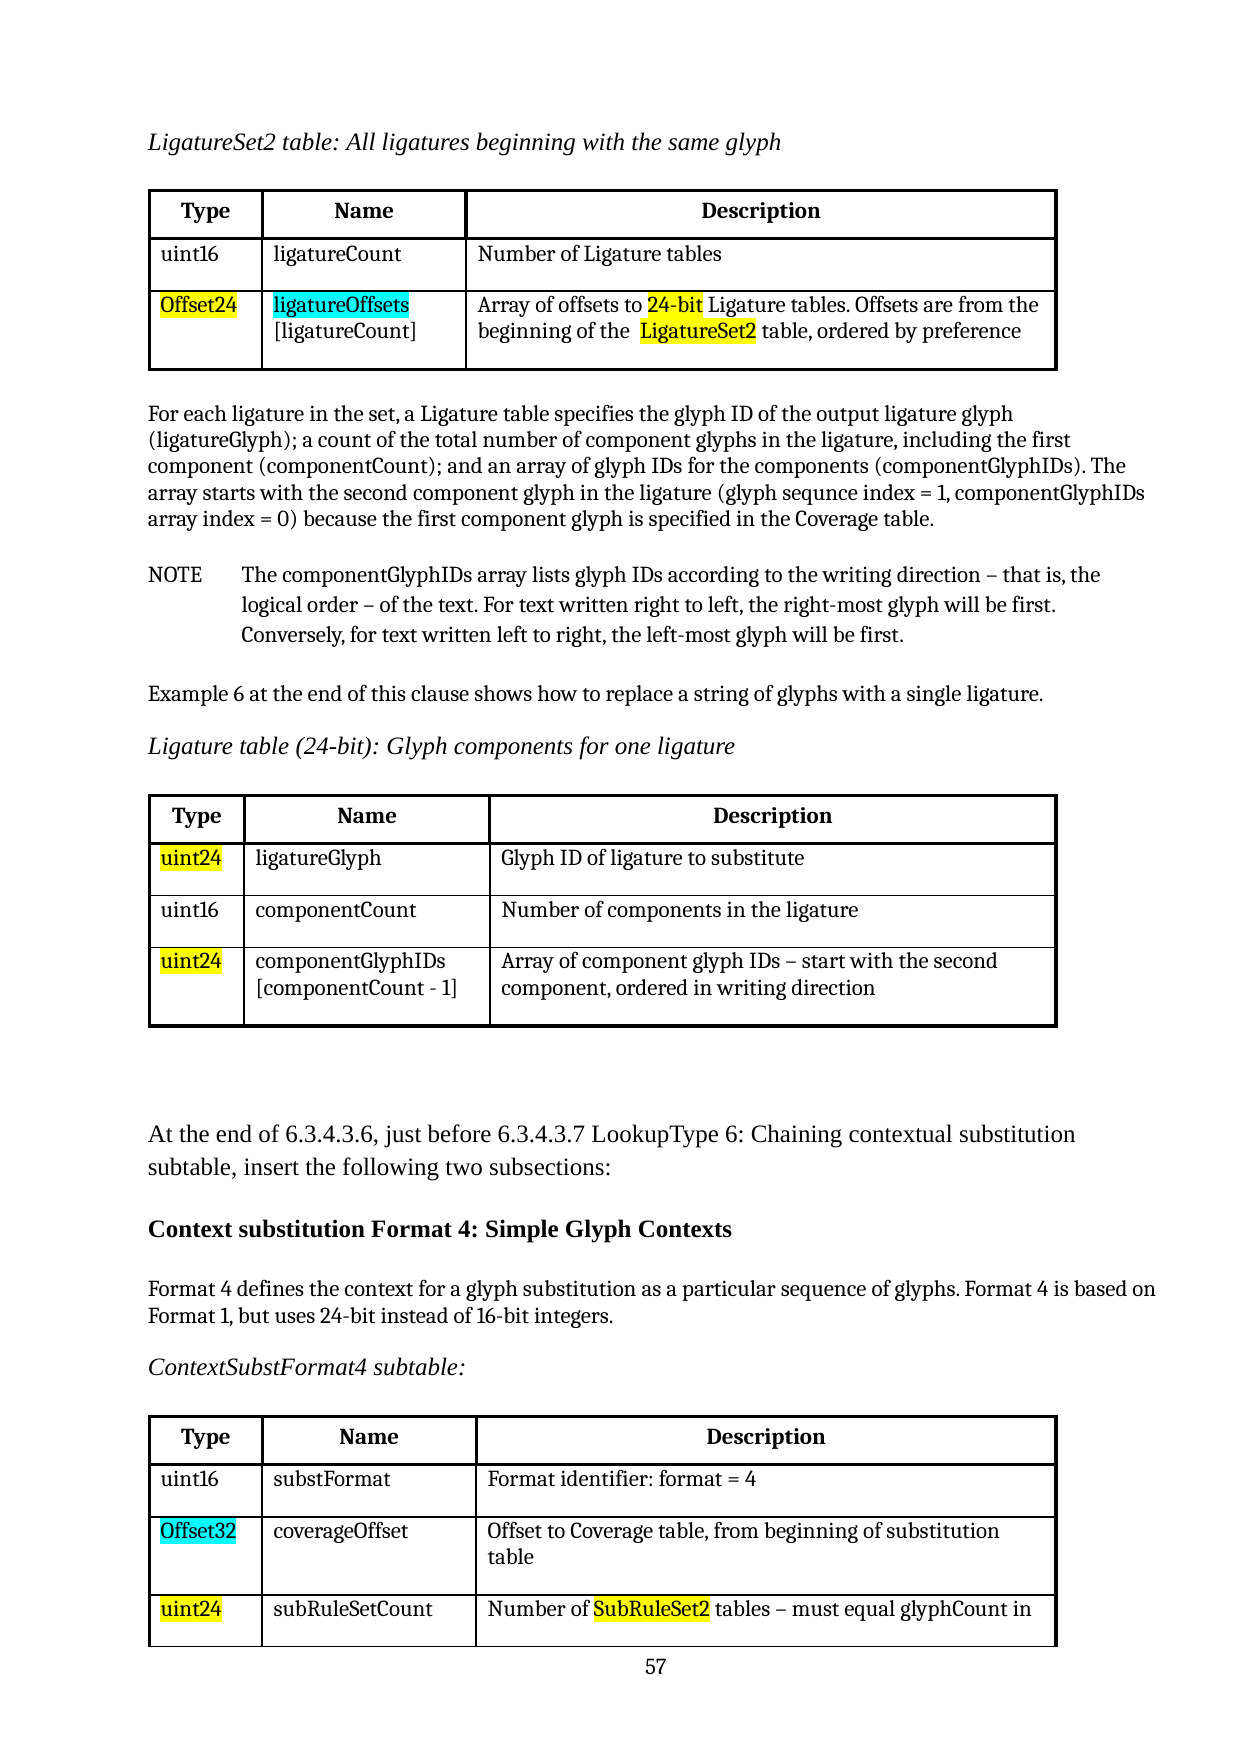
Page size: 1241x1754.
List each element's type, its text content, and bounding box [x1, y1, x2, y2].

text Example 6 at the end of this clause shows how to replace a string of glyphs with a single ligature. [148, 681, 1163, 708]
table_cell Format identifier: format = 4 [477, 1466, 1054, 1516]
text LigatureSet2 table: All ligatures beginning with the same glyph [148, 127, 1163, 156]
table_header Description [491, 797, 1054, 842]
table_cell uint24 [151, 948, 243, 1024]
table_cell uint16 [151, 896, 243, 946]
table_header Description [478, 1418, 1054, 1463]
table_cell Offset32 [151, 1518, 261, 1594]
table_cell Number of components in the ligature [491, 896, 1054, 946]
table_cell Array of component glyph IDs – start with the second component, ordered in writing direction [491, 948, 1054, 1024]
table_cell coverageOffset [263, 1518, 475, 1594]
table_header Type [151, 797, 243, 842]
table_cell ligatureOffsets [ligatureCount] [263, 292, 465, 368]
table_cell uint16 [151, 1466, 261, 1516]
table_cell Array of offsets to 24-bit Ligature tables. Offsets are from the beginning of the LigatureSet2 table, ordered by preference [467, 292, 1054, 368]
table_cell uint16 [151, 240, 261, 290]
text Ligature table (24-bit): Glyph components for one ligature [148, 731, 1163, 760]
table_header Name [264, 192, 464, 237]
text Format 4 defines the context for a glyph substitution as a particular sequence of glyphs. Format 4 is based on Format 1, but uses 24-bit instead of 16-bit integers. [148, 1276, 1163, 1329]
table_header Description [468, 192, 1054, 237]
text ContextSubstFormat4 subtable: [148, 1352, 1163, 1381]
text NOTE The componentGlyphIDs array lists glyph IDs according to the writing direction – that is, the logical order – of the text. For text written right to left, the right-most glyph will be first. Conversely, for text written left to right, the left-most glyph will be first. [148, 561, 1163, 648]
text Context substitution Format 4: Simple Glyph Contexts [148, 1214, 1163, 1243]
table_cell Offset24 [151, 292, 261, 368]
table_cell Number of SubRuleSet2 tables – must equal glyphCount in [477, 1596, 1054, 1646]
table_header Type [151, 192, 261, 237]
table_cell ligatureGlyph [245, 845, 489, 895]
table_cell uint24 [151, 845, 243, 895]
text At the end of 6.3.4.3.6, just before 6.3.4.3.7 LookupType 6: Chaining contextual substitution subtable, insert the following two subsections: [148, 1119, 1163, 1181]
table_cell subRuleSetCount [263, 1596, 475, 1646]
table_header Name [246, 797, 488, 842]
table_header Name [264, 1418, 475, 1463]
table_cell uint24 [151, 1596, 261, 1646]
table_cell componentGlyphIDs [componentCount - 1] [245, 948, 489, 1024]
table_cell Offset to Coverage table, from beginning of substitution table [477, 1518, 1054, 1594]
table_cell Number of Ligature tables [467, 240, 1054, 290]
table_header Type [151, 1418, 261, 1463]
table_cell Glyph ID of ligature to substitute [491, 845, 1054, 895]
text For each ligature in the set, a Ligature table specifies the glyph ID of the output ligature glyph (ligatureGlyph); a count of the total number of component glyphs in the ligature, including the first component (componentCount); and an array of glyph IDs for the components (componentGlyphIDs). The array starts with the second component glyph in the ligature (glyph sequnce index = 1, componentGlyphIDs array index = 0) because the first component glyph is specified in the Coverage table. [148, 401, 1163, 532]
table_cell ligatureCount [263, 240, 465, 290]
table_cell componentCount [245, 896, 489, 946]
table_cell substFormat [263, 1466, 475, 1516]
